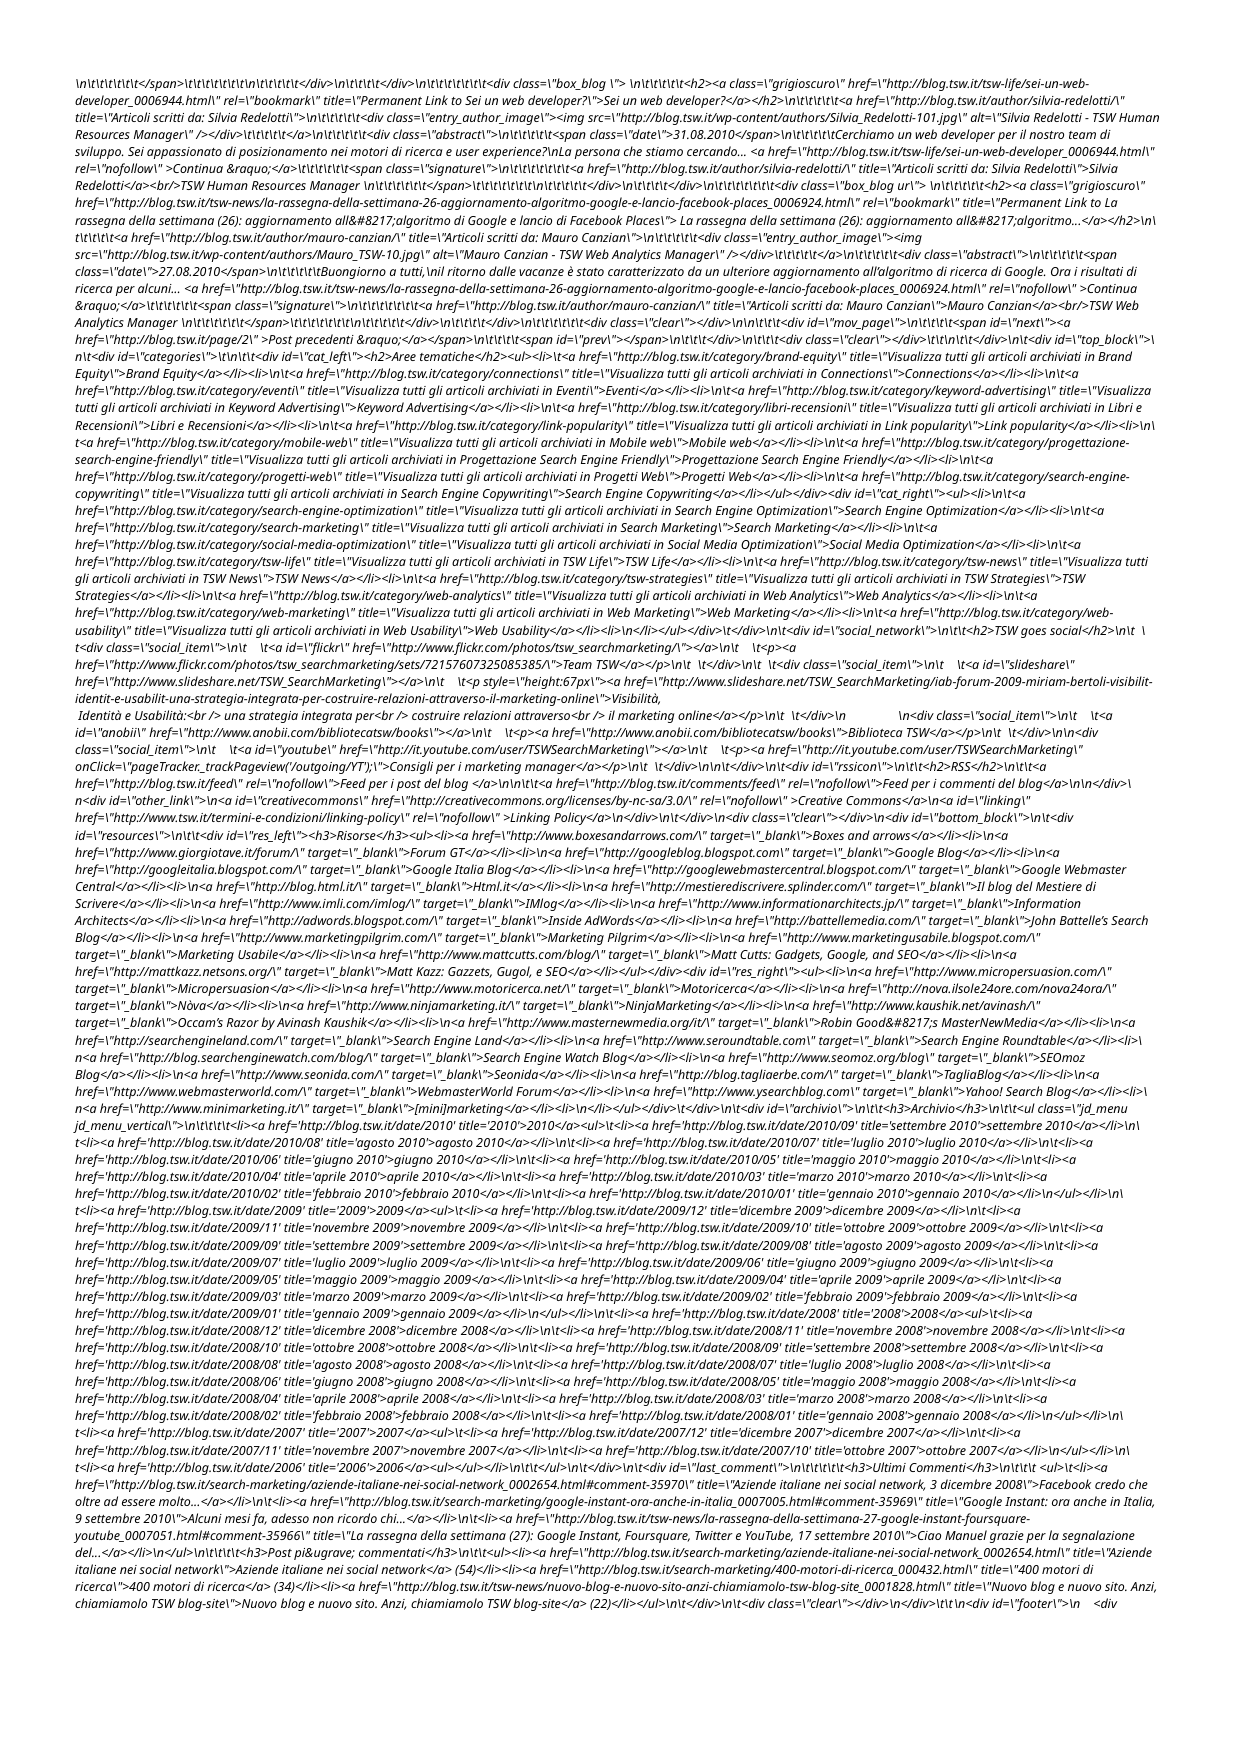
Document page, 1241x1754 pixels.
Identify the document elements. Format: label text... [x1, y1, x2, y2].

text \n\t\t\t\t\t\t</span>\t\t\t\t\t\t\t\n\t\t\t\t\t</div>\n\t\t\t\t</div>\n\t\t\t\t\t\t\t<div class=\"box_blog \"> \n\t\t\t\t\t<h2><a class=\"grigioscuro\" href=\"http://blog.tsw.it/tsw-life/sei-un-web-developer_0006944.html\" rel=\"bookmark\" title=\"Permanent Link to Sei un web developer?\">Sei un web developer?</a></h2>\n\t\t\t\t\t<a href=\"http://blog.tsw.it/author/silvia-redelotti/\" title=\"Articoli scritti da: Silvia Redelotti\">\n\t\t\t\t\t<div class=\"entry_author_image\"><img src=\"http://blog.tsw.it/wp-content/authors/Silvia_Redelotti-101.jpg\" alt=\"Silvia Redelotti - TSW Human Resources Manager\" /></div>\t\t\t\t\t</a>\n\t\t\t\t\t<div class=\"abstract\">\n\t\t\t\t\t<span class=\"date\">31.08.2010</span>\n\t\t\t\t\tCerchiamo un web developer per il nostro team di sviluppo. Sei appassionato di posizionamento nei motori di ricerca e user experience?\nLa persona che stiamo cercando... <a href=\"http://blog.tsw.it/tsw-life/sei-un-web-developer_0006944.html\" rel=\"nofollow\" >Continua &raquo;</a>\t\t\t\t\t\t<span class=\"signature\">\n\t\t\t\t\t\t\t<a href=\"http://blog.tsw.it/author/silvia-redelotti/\" title=\"Articoli scritti da: Silvia Redelotti\">Silvia Redelotti</a><br/>TSW Human Resources Manager \n\t\t\t\t\t\t</span>\t\t\t\t\t\t\t\n\t\t\t\t\t</div>\n\t\t\t\t</div>\n\t\t\t\t\t\t\t<div class=\"box_blog ur\"> \n\t\t\t\t\t<h2><a class=\"grigioscuro\" href=\"http://blog.tsw.it/tsw-news/la-rassegna-della-settimana-26-aggiornamento-algoritmo-google-e-lancio-facebook-places_0006924.html\" rel=\"bookmark\" title=\"Permanent Link to La rassegna della settimana (26): aggiornamento all&#8217;algoritmo di Google e lancio di Facebook Places\"> La rassegna della settimana (26): aggiornamento all&#8217;algoritmo...</a></h2>\n\t\t\t\t\t<a href=\"http://blog.tsw.it/author/mauro-canzian/\" title=\"Articoli scritti da: Mauro Canzian\">\n\t\t\t\t\t<div class=\"entry_author_image\"><img src=\"http://blog.tsw.it/wp-content/authors/Mauro_TSW-10.jpg\" alt=\"Mauro Canzian - TSW Web Analytics Manager\" /></div>\t\t\t\t\t</a>\n\t\t\t\t\t<div class=\"abstract\">\n\t\t\t\t\t<span class=\"date\">27.08.2010</span>\n\t\t\t\t\tBuongiorno a tutti,\nil ritorno dalle vacanze è stato caratterizzato da un ulteriore aggiornamento all’algoritmo di ricerca di Google. Ora i risultati di ricerca per alcuni... <a href=\"http://blog.tsw.it/tsw-news/la-rassegna-della-settimana-26-aggiornamento-algoritmo-google-e-lancio-facebook-places_0006924.html\" rel=\"nofollow\" >Continua &raquo;</a>\t\t\t\t\t\t<span class=\"signature\">\n\t\t\t\t\t\t\t<a href=\"http://blog.tsw.it/author/mauro-canzian/\" title=\"Articoli scritti da: Mauro Canzian\">Mauro Canzian</a><br/>TSW Web Analytics Manager \n\t\t\t\t\t\t</span>\t\t\t\t\t\t\t\n\t\t\t\t\t</div>\n\t\t\t\t</div>\n\t\t\t\t\t\t<div class=\"clear\"></div>\n\n\t\t\t<div id=\"mov_page\">\n\t\t\t\t<span id=\"next\"><a href=\"http://blog.tsw.it/page/2\" >Post precedenti &raquo;</a></span>\n\t\t\t\t<span id=\"prev\"></span>\n\t\t\t</div>\n\t\t\t<div class=\"clear\"></div>\t\t\n\t\t</div>\n\t<div id=\"top_block\">\n\t<div id=\"categories\">\t\n\t\t<div id=\"cat_left\"><h2>Aree tematiche</h2><ul><li>\t<a href=\"http://blog.tsw.it/category/brand-equity\" title=\"Visualizza tutti gli articoli archiviati in Brand Equity\">Brand Equity</a></li><li>\n\t<a href=\"http://blog.tsw.it/category/connections\" title=\"Visualizza tutti gli articoli archiviati in Connections\">Connections</a></li><li>\n\t<a href=\"http://blog.tsw.it/category/eventi\" title=\"Visualizza tutti gli articoli archiviati in Eventi\">Eventi</a></li><li>\n\t<a href=\"http://blog.tsw.it/category/keyword-advertising\" title=\"Visualizza tutti gli articoli archiviati in Keyword Advertising\">Keyword Advertising</a></li><li>\n\t<a href=\"http://blog.tsw.it/category/libri-recensioni\" title=\"Visualizza tutti gli articoli archiviati in Libri e Recensioni\">Libri e Recensioni</a></li><li>\n\t<a href=\"http://blog.tsw.it/category/link-popularity\" title=\"Visualizza tutti gli articoli archiviati in Link popularity\">Link popularity</a></li><li>\n\t<a href=\"http://blog.tsw.it/category/mobile-web\" title=\"Visualizza tutti gli articoli archiviati in Mobile web\">Mobile web</a></li><li>\n\t<a href=\"http://blog.tsw.it/category/progettazione-search-engine-friendly\" title=\"Visualizza tutti gli articoli archiviati in Progettazione Search Engine Friendly\">Progettazione Search Engine Friendly</a></li><li>\n\t<a href=\"http://blog.tsw.it/category/progetti-web\" title=\"Visualizza tutti gli articoli archiviati in Progetti Web\">Progetti Web</a></li><li>\n\t<a href=\"http://blog.tsw.it/category/search-engine-copywriting\" title=\"Visualizza tutti gli articoli archiviati in Search Engine Copywriting\">Search Engine Copywriting</a></li></ul></div><div id=\"cat_right\"><ul><li>\n\t<a href=\"http://blog.tsw.it/category/search-engine-optimization\" title=\"Visualizza tutti gli articoli archiviati in Search Engine Optimization\">Search Engine Optimization</a></li><li>\n\t<a href=\"http://blog.tsw.it/category/search-marketing\" title=\"Visualizza tutti gli articoli archiviati in Search Marketing\">Search Marketing</a></li><li>\n\t<a href=\"http://blog.tsw.it/category/social-media-optimization\" title=\"Visualizza tutti gli articoli archiviati in Social Media Optimization\">Social Media Optimization</a></li><li>\n\t<a href=\"http://blog.tsw.it/category/tsw-life\" title=\"Visualizza tutti gli articoli archiviati in TSW Life\">TSW Life</a></li><li>\n\t<a href=\"http://blog.tsw.it/category/tsw-news\" title=\"Visualizza tutti gli articoli archiviati in TSW News\">TSW News</a></li><li>\n\t<a href=\"http://blog.tsw.it/category/tsw-strategies\" title=\"Visualizza tutti gli articoli archiviati in TSW Strategies\">TSW Strategies</a></li><li>\n\t<a href=\"http://blog.tsw.it/category/web-analytics\" title=\"Visualizza tutti gli articoli archiviati in Web Analytics\">Web Analytics</a></li><li>\n\t<a href=\"http://blog.tsw.it/category/web-marketing\" title=\"Visualizza tutti gli articoli archiviati in Web Marketing\">Web Marketing</a></li><li>\n\t<a href=\"http://blog.tsw.it/category/web-usability\" title=\"Visualizza tutti gli articoli archiviati in Web Usability\">Web Usability</a></li><li>\n</li></ul></div>\t</div>\n\t<div id=\"social_network\">\n\t\t<h2>TSW goes social</h2>\n\t \t<div class=\"social_item\">\n\t \t<a id=\"flickr\" href=\"http://www.flickr.com/photos/tsw_searchmarketing/\"></a>\n\t \t<p><a href=\"http://www.flickr.com/photos/tsw_searchmarketing/sets/72157607325085385/\">Team TSW</a></p>\n\t \t</div>\n\t \t<div class=\"social_item\">\n\t \t<a id=\"slideshare\" href=\"http://www.slideshare.net/TSW_SearchMarketing\"></a>\n\t \t<p style=\"height:67px\"><a href=\"http://www.slideshare.net/TSW_SearchMarketing/iab-forum-2009-miriam-bertoli-visibilit-identit-e-usabilit-una-strategia-integrata-per-costruire-relazioni-attraverso-il-marketing-online\">Visibilità, [75, 75, 1162, 707]
text Identità e Usabilità:<br /> una strategia integrata per<br /> costruire relazioni attraverso<br /> il marketing online</a></p>\n\t \t</div>\n \n<div class=\"social_item\">\n\t \t<a id=\"anobii\" href=\"http://www.anobii.com/bibliotecatsw/books\"></a>\n\t \t<p><a href=\"http://www.anobii.com/bibliotecatsw/books\">Biblioteca TSW</a></p>\n\t \t</div>\n\n<div class=\"social_item\">\n\t \t<a id=\"youtube\" href=\"http://it.youtube.com/user/TSWSearchMarketing\"></a>\n\t \t<p><a href=\"http://it.youtube.com/user/TSWSearchMarketing\" onClick=\"pageTracker._trackPageview('/outgoing/YT');\">Consigli per i marketing manager</a></p>\n\t \t</div>\n\n\t</div>\n\t<div id=\"rssicon\">\n\t\t<h2>RSS</h2>\n\t\t<a href=\"http://blog.tsw.it/feed\" rel=\"nofollow\">Feed per i post del blog </a>\n\n\t\t<a href=\"http://blog.tsw.it/comments/feed\" rel=\"nofollow\">Feed per i commenti del blog</a>\n\n</div>\n<div id=\"other_link\">\n<a id=\"creativecommons\" href=\"http://creativecommons.org/licenses/by-nc-sa/3.0/\" rel=\"nofollow\" >Creative Commons</a>\n<a id=\"linking\" href=\"http://www.tsw.it/termini-e-condizioni/linking-policy\" rel=\"nofollow\" >Linking Policy</a>\n</div>\n\t</div>\n<div class=\"clear\"></div>\n<div id=\"bottom_block\">\n\t<div id=\"resources\">\n\t\t<div id=\"res_left\"><h3>Risorse</h3><ul><li><a href=\"http://www.boxesandarrows.com/\" target=\"_blank\">Boxes and arrows</a></li><li>\n<a href=\"http://www.giorgiotave.it/forum/\" target=\"_blank\">Forum GT</a></li><li>\n<a href=\"http://googleblog.blogspot.com\" target=\"_blank\">Google Blog</a></li><li>\n<a href=\"http://googleitalia.blogspot.com/\" target=\"_blank\">Google Italia Blog</a></li><li>\n<a href=\"http://googlewebmastercentral.blogspot.com/\" target=\"_blank\">Google Webmaster Central</a></li><li>\n<a href=\"http://blog.html.it/\" target=\"_blank\">Html.it</a></li><li>\n<a href=\"http://mestierediscrivere.splinder.com/\" target=\"_blank\">Il blog del Mestiere di Scrivere</a></li><li>\n<a href=\"http://www.imli.com/imlog/\" target=\"_blank\">IMlog</a></li><li>\n<a href=\"http://www.informationarchitects.jp/\" target=\"_blank\">Information Architects</a></li><li>\n<a href=\"http://adwords.blogspot.com/\" target=\"_blank\">Inside AdWords</a></li><li>\n<a href=\"http://battellemedia.com/\" target=\"_blank\">John Battelle’s Search Blog</a></li><li>\n<a href=\"http://www.marketingpilgrim.com/\" target=\"_blank\">Marketing Pilgrim</a></li><li>\n<a href=\"http://www.marketingusabile.blogspot.com/\" target=\"_blank\">Marketing Usabile</a></li><li>\n<a href=\"http://www.mattcutts.com/blog/\" target=\"_blank\">Matt Cutts: Gadgets, Google, and SEO</a></li><li>\n<a href=\"http://mattkazz.netsons.org/\" target=\"_blank\">Matt Kazz: Gazzets, Gugol, e SEO</a></li></ul></div><div id=\"res_right\"><ul><li>\n<a href=\"http://www.micropersuasion.com/\" target=\"_blank\">Micropersuasion</a></li><li>\n<a href=\"http://www.motoricerca.net/\" target=\"_blank\">Motoricerca</a></li><li>\n<a href=\"http://nova.ilsole24ore.com/nova24ora/\" target=\"_blank\">Nòva</a></li><li>\n<a href=\"http://www.ninjamarketing.it/\" target=\"_blank\">NinjaMarketing</a></li><li>\n<a href=\"http://www.kaushik.net/avinash/\" target=\"_blank\">Occam’s Razor by Avinash Kaushik</a></li><li>\n<a href=\"http://www.masternewmedia.org/it/\" target=\"_blank\">Robin Good&#8217;s MasterNewMedia</a></li><li>\n<a href=\"http://searchengineland.com/\" target=\"_blank\">Search Engine Land</a></li><li>\n<a href=\"http://www.seroundtable.com\" target=\"_blank\">Search Engine Roundtable</a></li><li>\n<a href=\"http://blog.searchenginewatch.com/blog/\" target=\"_blank\">Search Engine Watch Blog</a></li><li>\n<a href=\"http://www.seomoz.org/blog\" target=\"_blank\">SEOmoz Blog</a></li><li>\n<a href=\"http://www.seonida.com/\" target=\"_blank\">Seonida</a></li><li>\n<a href=\"http://blog.tagliaerbe.com/\" target=\"_blank\">TagliaBlog</a></li><li>\n<a href=\"http://www.webmasterworld.com/\" target=\"_blank\">WebmasterWorld Forum</a></li><li>\n<a href=\"http://www.ysearchblog.com\" target=\"_blank\">Yahoo! Search Blog</a></li><li>\n<a href=\"http://www.minimarketing.it/\" target=\"_blank\">[mini]marketing</a></li><li>\n</li></ul></div>\t</div>\n\t<div id=\"archivio\">\n\t\t<h3>Archivio</h3>\n\t\t<ul class=\"jd_menu jd_menu_vertical\">\n\t\t\t\t<li><a href='http://blog.tsw.it/date/2010' title='2010'>2010</a><ul>\t<li><a href='http://blog.tsw.it/date/2010/09' title='settembre 2010'>settembre 2010</a></li>\n\t<li><a href='http://blog.tsw.it/date/2010/08' title='agosto 2010'>agosto 2010</a></li>\n\t<li><a href='http://blog.tsw.it/date/2010/07' title='luglio 2010'>luglio 2010</a></li>\n\t<li><a href='http://blog.tsw.it/date/2010/06' title='giugno 2010'>giugno 2010</a></li>\n\t<li><a href='http://blog.tsw.it/date/2010/05' title='maggio 2010'>maggio 2010</a></li>\n\t<li><a href='http://blog.tsw.it/date/2010/04' title='aprile 2010'>aprile 2010</a></li>\n\t<li><a href='http://blog.tsw.it/date/2010/03' title='marzo 2010'>marzo 2010</a></li>\n\t<li><a href='http://blog.tsw.it/date/2010/02' title='febbraio 2010'>febbraio 2010</a></li>\n\t<li><a href='http://blog.tsw.it/date/2010/01' title='gennaio 2010'>gennaio 2010</a></li>\n</ul></li>\n\t<li><a href='http://blog.tsw.it/date/2009' title='2009'>2009</a><ul>\t<li><a href='http://blog.tsw.it/date/2009/12' title='dicembre 2009'>dicembre 2009</a></li>\n\t<li><a href='http://blog.tsw.it/date/2009/11' title='novembre 2009'>novembre 2009</a></li>\n\t<li><a href='http://blog.tsw.it/date/2009/10' title='ottobre 2009'>ottobre 2009</a></li>\n\t<li><a href='http://blog.tsw.it/date/2009/09' title='settembre 2009'>settembre 2009</a></li>\n\t<li><a href='http://blog.tsw.it/date/2009/08' title='agosto 2009'>agosto 2009</a></li>\n\t<li><a href='http://blog.tsw.it/date/2009/07' title='luglio 2009'>luglio 2009</a></li>\n\t<li><a href='http://blog.tsw.it/date/2009/06' title='giugno 2009'>giugno 2009</a></li>\n\t<li><a href='http://blog.tsw.it/date/2009/05' title='maggio 2009'>maggio 2009</a></li>\n\t<li><a href='http://blog.tsw.it/date/2009/04' title='aprile 2009'>aprile 2009</a></li>\n\t<li><a href='http://blog.tsw.it/date/2009/03' title='marzo 2009'>marzo 2009</a></li>\n\t<li><a href='http://blog.tsw.it/date/2009/02' title='febbraio 2009'>febbraio 2009</a></li>\n\t<li><a href='http://blog.tsw.it/date/2009/01' title='gennaio 2009'>gennaio 2009</a></li>\n</ul></li>\n\t<li><a href='http://blog.tsw.it/date/2008' title='2008'>2008</a><ul>\t<li><a href='http://blog.tsw.it/date/2008/12' title='dicembre 2008'>dicembre 2008</a></li>\n\t<li><a href='http://blog.tsw.it/date/2008/11' title='novembre 2008'>novembre 2008</a></li>\n\t<li><a href='http://blog.tsw.it/date/2008/10' title='ottobre 2008'>ottobre 2008</a></li>\n\t<li><a href='http://blog.tsw.it/date/2008/09' title='settembre 2008'>settembre 2008</a></li>\n\t<li><a href='http://blog.tsw.it/date/2008/08' title='agosto 2008'>agosto 2008</a></li>\n\t<li><a href='http://blog.tsw.it/date/2008/07' title='luglio 2008'>luglio 2008</a></li>\n\t<li><a href='http://blog.tsw.it/date/2008/06' title='giugno 2008'>giugno 2008</a></li>\n\t<li><a href='http://blog.tsw.it/date/2008/05' title='maggio 2008'>maggio 2008</a></li>\n\t<li><a href='http://blog.tsw.it/date/2008/04' title='aprile 2008'>aprile 2008</a></li>\n\t<li><a href='http://blog.tsw.it/date/2008/03' title='marzo 2008'>marzo 2008</a></li>\n\t<li><a href='http://blog.tsw.it/date/2008/02' title='febbraio 2008'>febbraio 2008</a></li>\n\t<li><a href='http://blog.tsw.it/date/2008/01' title='gennaio 2008'>gennaio 2008</a></li>\n</ul></li>\n\t<li><a href='http://blog.tsw.it/date/2007' title='2007'>2007</a><ul>\t<li><a href='http://blog.tsw.it/date/2007/12' title='dicembre 2007'>dicembre 2007</a></li>\n\t<li><a href='http://blog.tsw.it/date/2007/11' title='novembre 2007'>novembre 2007</a></li>\n\t<li><a href='http://blog.tsw.it/date/2007/10' title='ottobre 2007'>ottobre 2007</a></li>\n</ul></li>\n\t<li><a href='http://blog.tsw.it/date/2006' title='2006'>2006</a><ul></ul></li>\n\t\t</ul>\n\t</div>\n\t<div id=\"last_comment\">\n\t\t\t\t\t<h3>Ultimi Commenti</h3>\n\t\t\t <ul>\t<li><a href=\"http://blog.tsw.it/search-marketing/aziende-italiane-nei-social-network_0002654.html#comment-35970\" title=\"Aziende italiane nei social network, 3 dicembre 2008\">Facebook credo che oltre ad essere molto...</a></li>\n\t<li><a href=\"http://blog.tsw.it/search-marketing/google-instant-ora-anche-in-italia_0007005.html#comment-35969\" title=\"Google Instant: ora anche in Italia, 9 settembre 2010\">Alcuni mesi fa, adesso non ricordo chi...</a></li>\n\t<li><a href=\"http://blog.tsw.it/tsw-news/la-rassegna-della-settimana-27-google-instant-foursquare-youtube_0007051.html#comment-35966\" title=\"La rassegna della settimana (27): Google Instant, Foursquare, Twitter e YouTube, 17 settembre 2010\">Ciao Manuel grazie per la segnalazione del...</a></li>\n</ul>\n\t\t\t\t<h3>Post pi&ugrave; commentati</h3>\n\t\t<ul><li><a href=\"http://blog.tsw.it/search-marketing/aziende-italiane-nei-social-network_0002654.html\" title=\"Aziende italiane nei social network\">Aziende italiane nei social network</a> (54)</li><li><a href=\"http://blog.tsw.it/search-marketing/400-motori-di-ricerca_000432.html\" title=\"400 motori di ricerca\">400 motori di ricerca</a> (34)</li><li><a href=\"http://blog.tsw.it/tsw-news/nuovo-blog-e-nuovo-sito-anzi-chiamiamolo-tsw-blog-site_0001828.html\" title=\"Nuovo blog e nuovo sito. Anzi, chiamiamolo TSW blog-site\">Nuovo blog e nuovo sito. Anzi, chiamiamolo TSW blog-site</a> (22)</li></ul>\n\t</div>\n\t<div class=\"clear\"></div>\n</div>\t\t﻿\n<div id=\"footer\">\n <div [75, 707, 1162, 1612]
